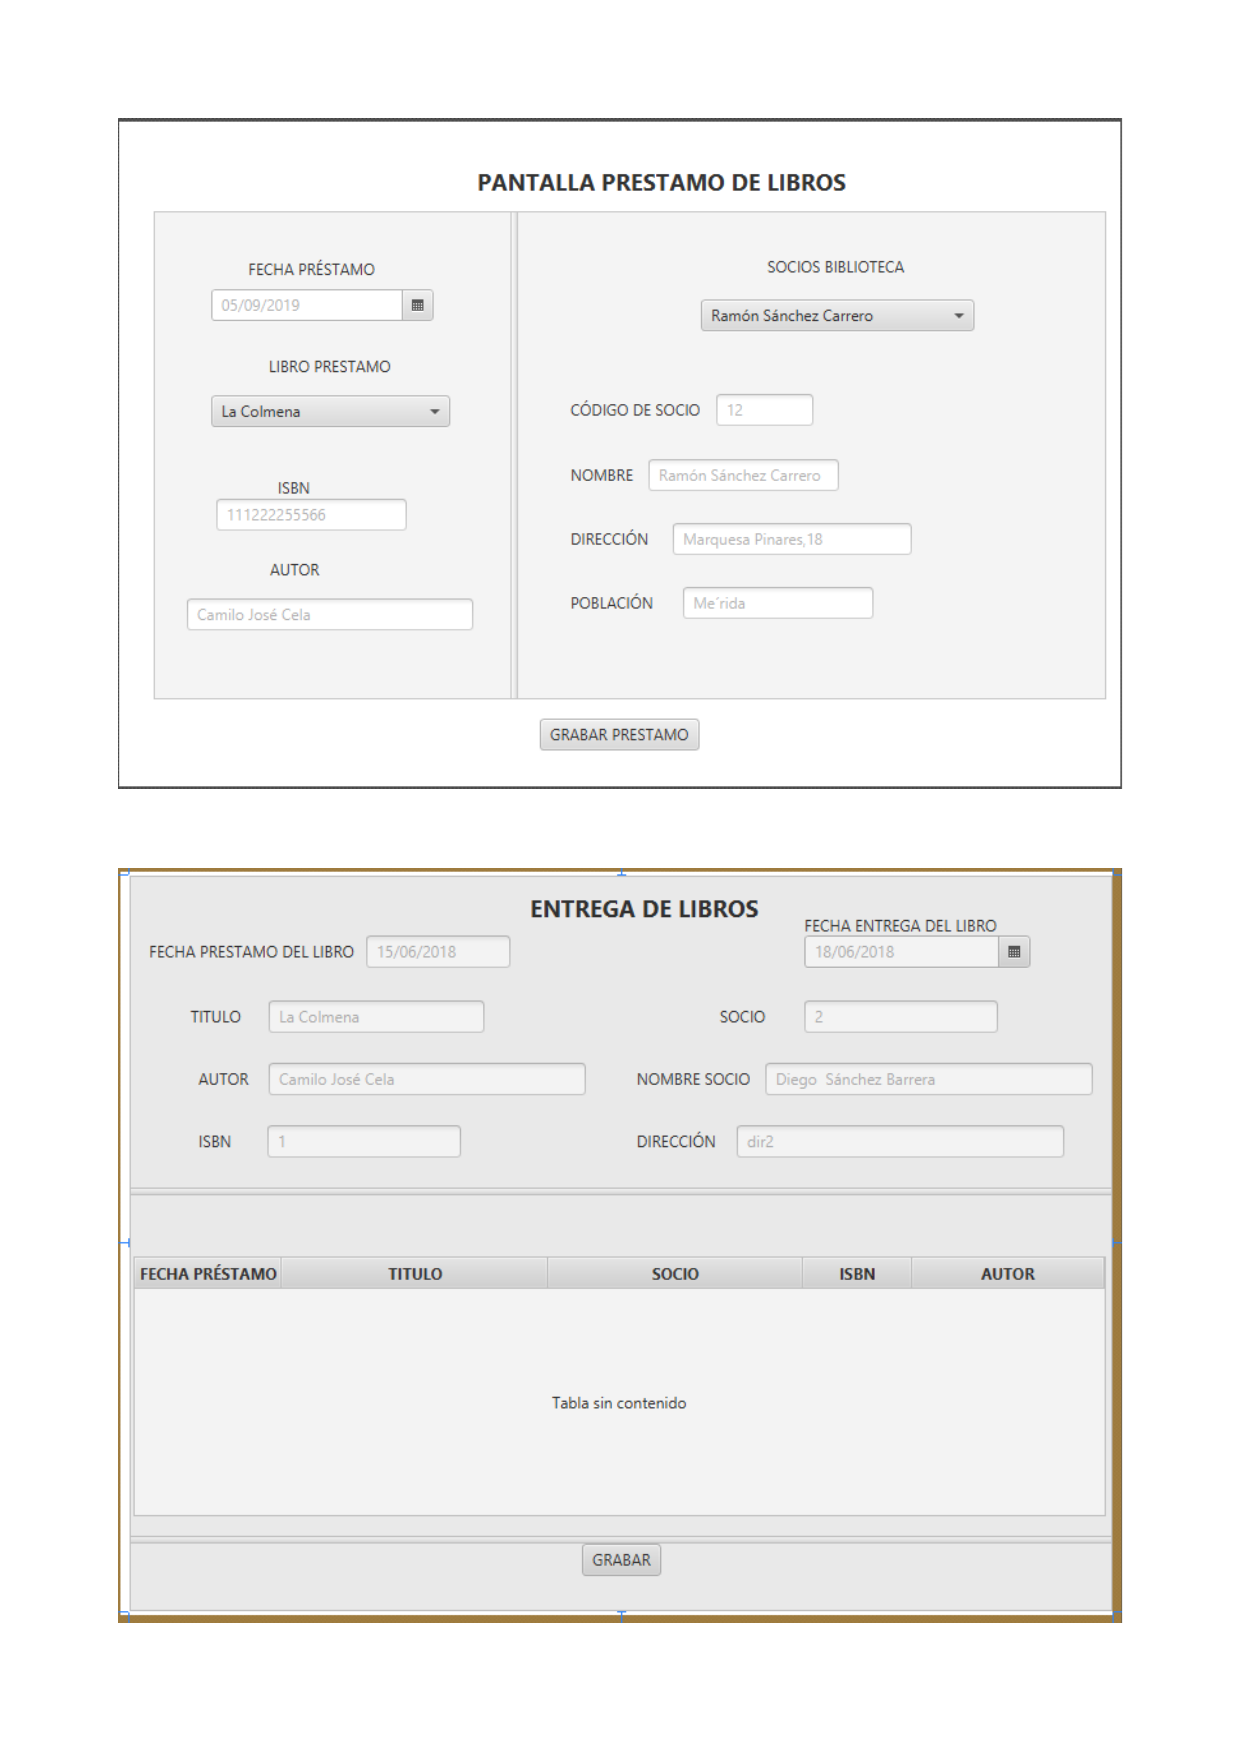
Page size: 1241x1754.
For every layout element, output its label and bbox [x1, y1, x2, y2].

picture [118, 868, 1123, 1623]
picture [118, 118, 1123, 789]
